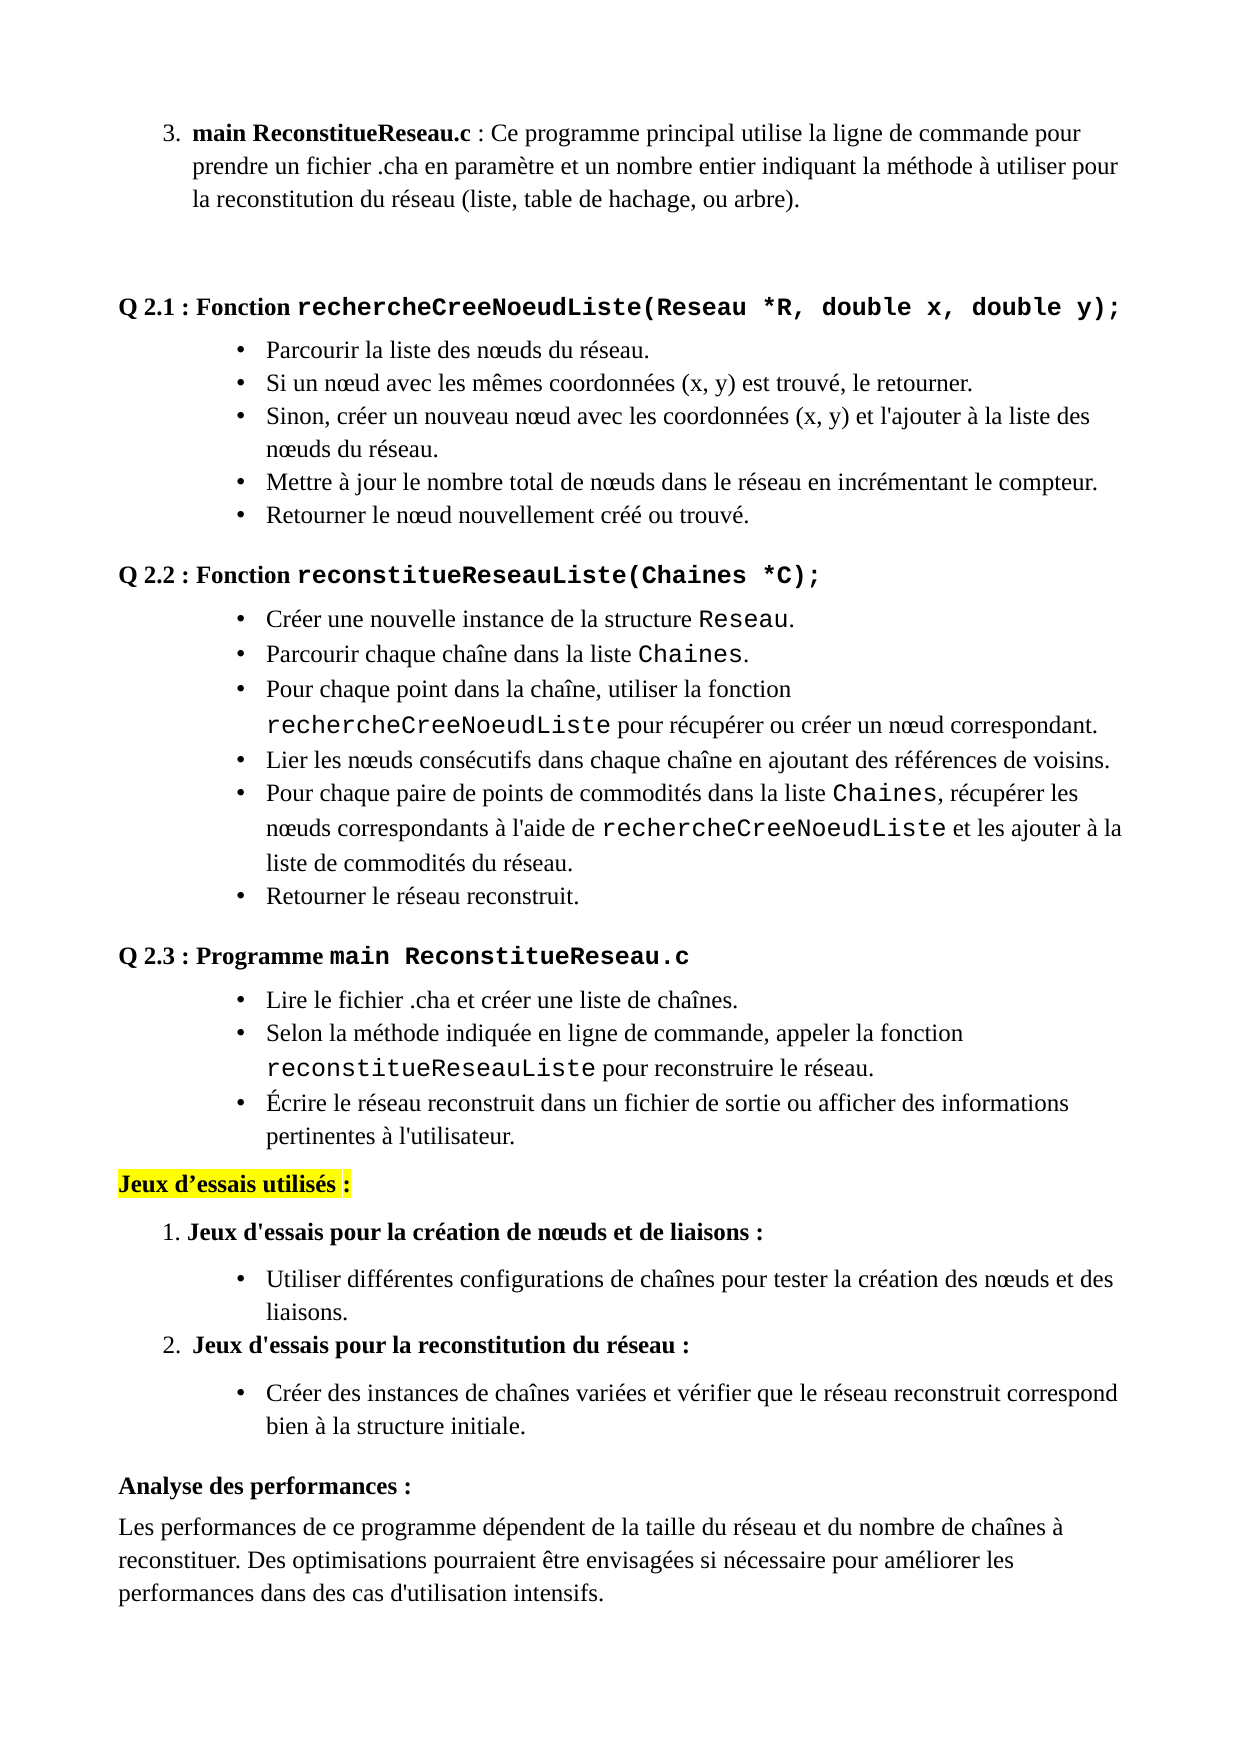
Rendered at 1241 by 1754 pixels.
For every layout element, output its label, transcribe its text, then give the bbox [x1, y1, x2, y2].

text Jeux d’essais utilisés : [118, 1169, 1122, 1198]
list Pour chaque point dans la chaîne, utiliser la fonction rechercheCreeNoeudListe pour récupérer ou créer un nœud correspondant. [236, 674, 1122, 741]
list Retourner le réseau reconstruit. [236, 881, 1122, 910]
list Lire le fichier .cha et créer une liste de chaînes. [236, 985, 1122, 1013]
list Lier les nœuds consécutifs dans chaque chaîne en ajoutant des références de voisins. [236, 745, 1122, 774]
list Selon la méthode indiquée en ligne de commande, appeler la fonction reconstitueReseauListe pour reconstruire le réseau. [236, 1018, 1122, 1084]
list Utiliser différentes configurations de chaînes pour tester la création des nœuds et des liaisons. [236, 1264, 1122, 1326]
list Jeux d'essais pour la reconstitution du réseau : [162, 1330, 1122, 1359]
subtitle Analyse des performances : [118, 1471, 1122, 1500]
list Si un nœud avec les mêmes coordonnées (x, y) est trouvé, le retourner. [236, 368, 1122, 397]
text Les performances de ce programme dépendent de la taille du réseau et du nombre de chaînes à reconstituer. Des optimisations pourraient être envisagées si nécessaire pour améliorer les performances dans des cas d'utilisation intensifs. [118, 1512, 1122, 1607]
list Sinon, créer un nouveau nœud avec les coordonnées (x, y) et l'ajouter à la liste des nœuds du réseau. [236, 401, 1122, 463]
list Créer des instances de chaînes variées et vérifier que le réseau reconstruit correspond bien à la structure initiale. [236, 1378, 1122, 1439]
list Écrire le réseau reconstruit dans un fichier de sortie ou afficher des informations pertinentes à l'utilisateur. [236, 1088, 1122, 1150]
subtitle Q 2.2 : Fonction reconstitueReseauListe(Chaines *C); [118, 560, 1122, 591]
list Créer une nouvelle instance de la structure Reseau. [236, 604, 1122, 634]
text 1. Jeux d'essais pour la création de nœuds et de liaisons : [118, 1217, 1122, 1245]
subtitle Q 2.3 : Programme main ReconstitueReseau.c [118, 941, 1122, 972]
list Pour chaque paire de points de commodités dans la liste Chaines, récupérer les nœuds correspondants à l'aide de rechercheCreeNoeudListe et les ajouter à la liste de commodités du réseau. [236, 778, 1122, 877]
list Parcourir chaque chaîne dans la liste Chaines. [236, 639, 1122, 670]
list Retourner le nœud nouvellement créé ou trouvé. [236, 500, 1122, 529]
list main ReconstitueReseau.c : Ce programme principal utilise la ligne de commande pour prendre un fichier .cha en paramètre et un nombre entier indiquant la méthode à utiliser pour la reconstitution du réseau (liste, table de hachage, ou arbre). [162, 118, 1122, 213]
list Mettre à jour le nombre total de nœuds dans le réseau en incrémentant le compteur. [236, 467, 1122, 496]
list Parcourir la liste des nœuds du réseau. [236, 335, 1122, 364]
subtitle Q 2.1 : Fonction rechercheCreeNoeudListe(Reseau *R, double x, double y); [118, 292, 1122, 323]
